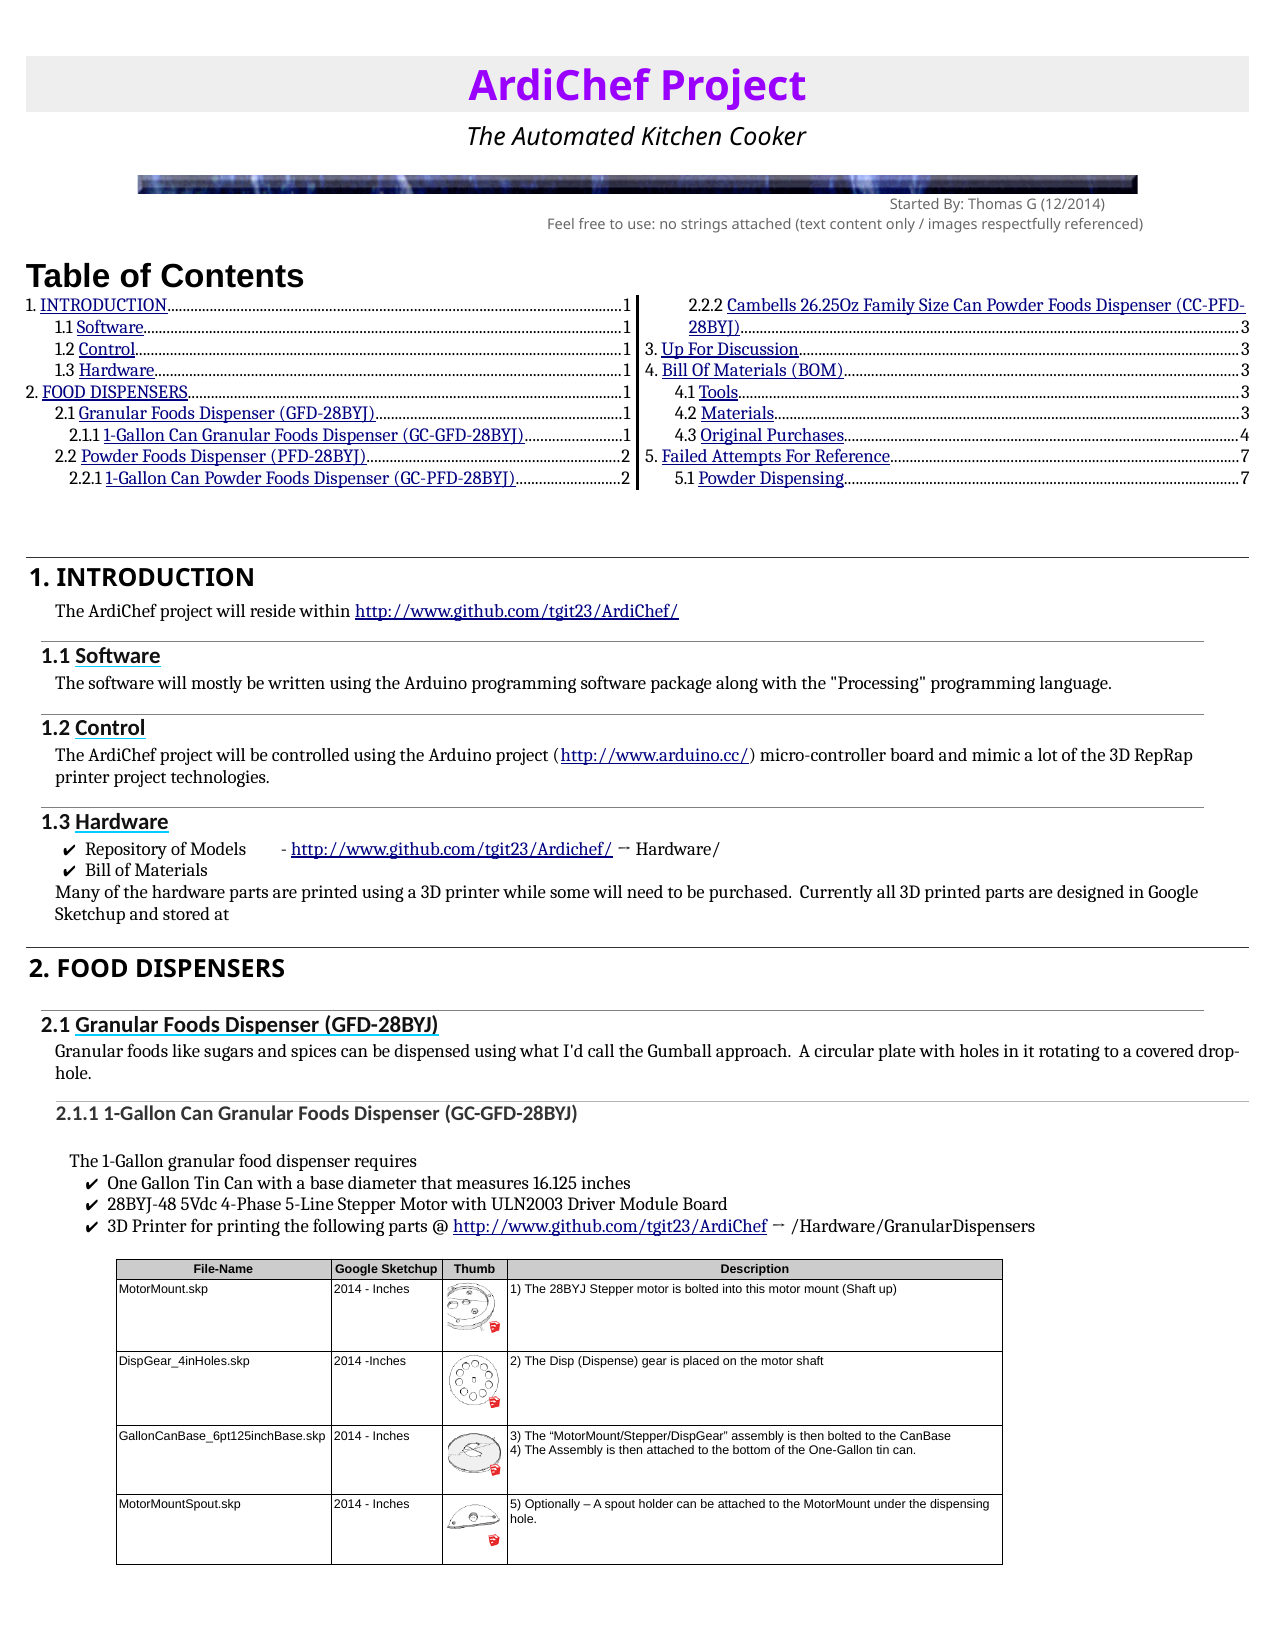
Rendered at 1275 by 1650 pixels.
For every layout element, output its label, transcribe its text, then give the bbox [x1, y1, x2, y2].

subtitle Granular Foods Dispenser (GFD-28BYJ) [41, 1011, 1204, 1038]
text Started By: Thomas G (12/2014) [26, 175, 1249, 214]
subtitle FOOD DISPENSERS [26, 948, 1249, 987]
subtitle INTRODUCTION [26, 558, 1249, 597]
text The software will mostly be written using the Arduino programming software package along with the "Processing" programming language. [55, 672, 1249, 694]
text 2.2.2 Cambells 26.25Oz Family Size Can Powder Foods Dispenser (CC-PFD-28BYJ) 3 [688, 295, 1249, 338]
subtitle 1-Gallon Can Granular Foods Dispenser (GC-GFD-28BYJ) [56, 1102, 1249, 1126]
table_cell [443, 1280, 507, 1351]
text 2.1.1 1-Gallon Can Granular Foods Dispenser (GC-GFD-28BYJ) 1 [69, 424, 630, 446]
text 5. Failed Attempts For Reference 7 [645, 446, 1249, 467]
text Feel free to use: no strings attached (text content only / images respectfully referenced) [26, 214, 1249, 234]
text 1.3 Hardware 1 [55, 360, 630, 381]
table_cell GallonCanBase_6pt125inchBase.skp [117, 1426, 331, 1494]
text 5.1 Powder Dispensing 7 [674, 467, 1249, 489]
subtitle Control [41, 715, 1204, 742]
picture [137, 175, 1138, 194]
table_cell [443, 1426, 507, 1494]
text 3. Up For Discussion 3 [645, 338, 1249, 360]
text Many of the hardware parts are printed using a 3D printer while some will need to be purchased. Currently all 3D printed parts are designed in Google Sketchup and stored at [55, 881, 1249, 924]
list Bill of Materials [63, 860, 1249, 881]
table_header File-Name [117, 1260, 331, 1279]
table_cell 1) The 28BYJ Stepper motor is bolted into this motor mount (Shaft up) [508, 1280, 1002, 1351]
table_cell DispGear_4inHoles.skp [117, 1352, 331, 1425]
text The ArdiChef project will be controlled using the Arduino project (http://www.arduino.cc/) micro-controller board and mimic a lot of the 3D RepRap printer project technologies. [55, 744, 1249, 788]
table_cell 2014 -Inches [332, 1352, 442, 1425]
text 1. INTRODUCTION 1 [26, 295, 630, 317]
text 4. Bill Of Materials (BOM) 3 [645, 360, 1249, 381]
table_header Thumb [443, 1260, 507, 1279]
table_header Description [508, 1260, 1002, 1279]
table_cell 2) The Disp (Dispense) gear is placed on the motor shaft [508, 1352, 1002, 1425]
subtitle Table of Contents [26, 257, 1249, 295]
text 2.2 Powder Foods Dispenser (PFD-28BYJ) 2 [55, 446, 630, 467]
text 1.2 Control 1 [55, 338, 630, 360]
list 28BYJ-48 5Vdc 4-Phase 5-Line Stepper Motor with ULN2003 Driver Module Board [86, 1194, 1249, 1215]
table_cell [443, 1352, 507, 1425]
list Repository of Models - http://www.github.com/tgit23/Ardichef/ → Hardware/ [63, 838, 1249, 860]
title ArdiChef Project [26, 56, 1249, 112]
list One Gallon Tin Can with a base diameter that measures 16.125 inches [86, 1172, 1249, 1194]
table_cell 5) Optionally – A spout holder can be attached to the MotorMount under the dispensing hole. [508, 1495, 1002, 1564]
table_cell MotorMountSpout.skp [117, 1495, 331, 1564]
table_cell 2014 - Inches [332, 1426, 442, 1494]
text Granular foods like sugars and spices can be dispensed using what I'd call the Gumball approach. A circular plate with holes in it rotating to a covered drop-hole. [55, 1041, 1249, 1084]
list 3D Printer for printing the following parts @ http://www.github.com/tgit23/ArdiChef → /Hardware/GranularDispensers [86, 1215, 1249, 1237]
text 4.1 Tools 3 [674, 381, 1249, 403]
table_cell 3) The “MotorMount/Stepper/DispGear” assembly is then bolted to the CanBase 4) The Assembly is then attached to the bottom of the One-Gallon tin can. [508, 1426, 1002, 1494]
text 2.1 Granular Foods Dispenser (GFD-28BYJ) 1 [55, 403, 630, 424]
table_cell 2014 - Inches [332, 1495, 442, 1564]
text The 1-Gallon granular food dispenser requires [69, 1151, 1249, 1172]
text 2. FOOD DISPENSERS 1 [26, 381, 630, 403]
table_cell [443, 1495, 507, 1564]
table_cell MotorMount.skp [117, 1280, 331, 1351]
text 4.2 Materials 3 [674, 403, 1249, 424]
subtitle Software [41, 642, 1204, 669]
subtitle Hardware [41, 808, 1204, 835]
text 1.1 Software 1 [55, 317, 630, 338]
text The ArdiChef project will reside within http://www.github.com/tgit23/ArdiChef/ [55, 600, 1249, 622]
text 2.2.1 1-Gallon Can Powder Foods Dispenser (GC-PFD-28BYJ) 2 [69, 467, 630, 489]
text 4.3 Original Purchases 4 [674, 424, 1249, 446]
table_cell 2014 - Inches [332, 1280, 442, 1351]
table_header Google Sketchup [332, 1260, 442, 1279]
subtitle The Automated Kitchen Cooker [26, 118, 1249, 153]
